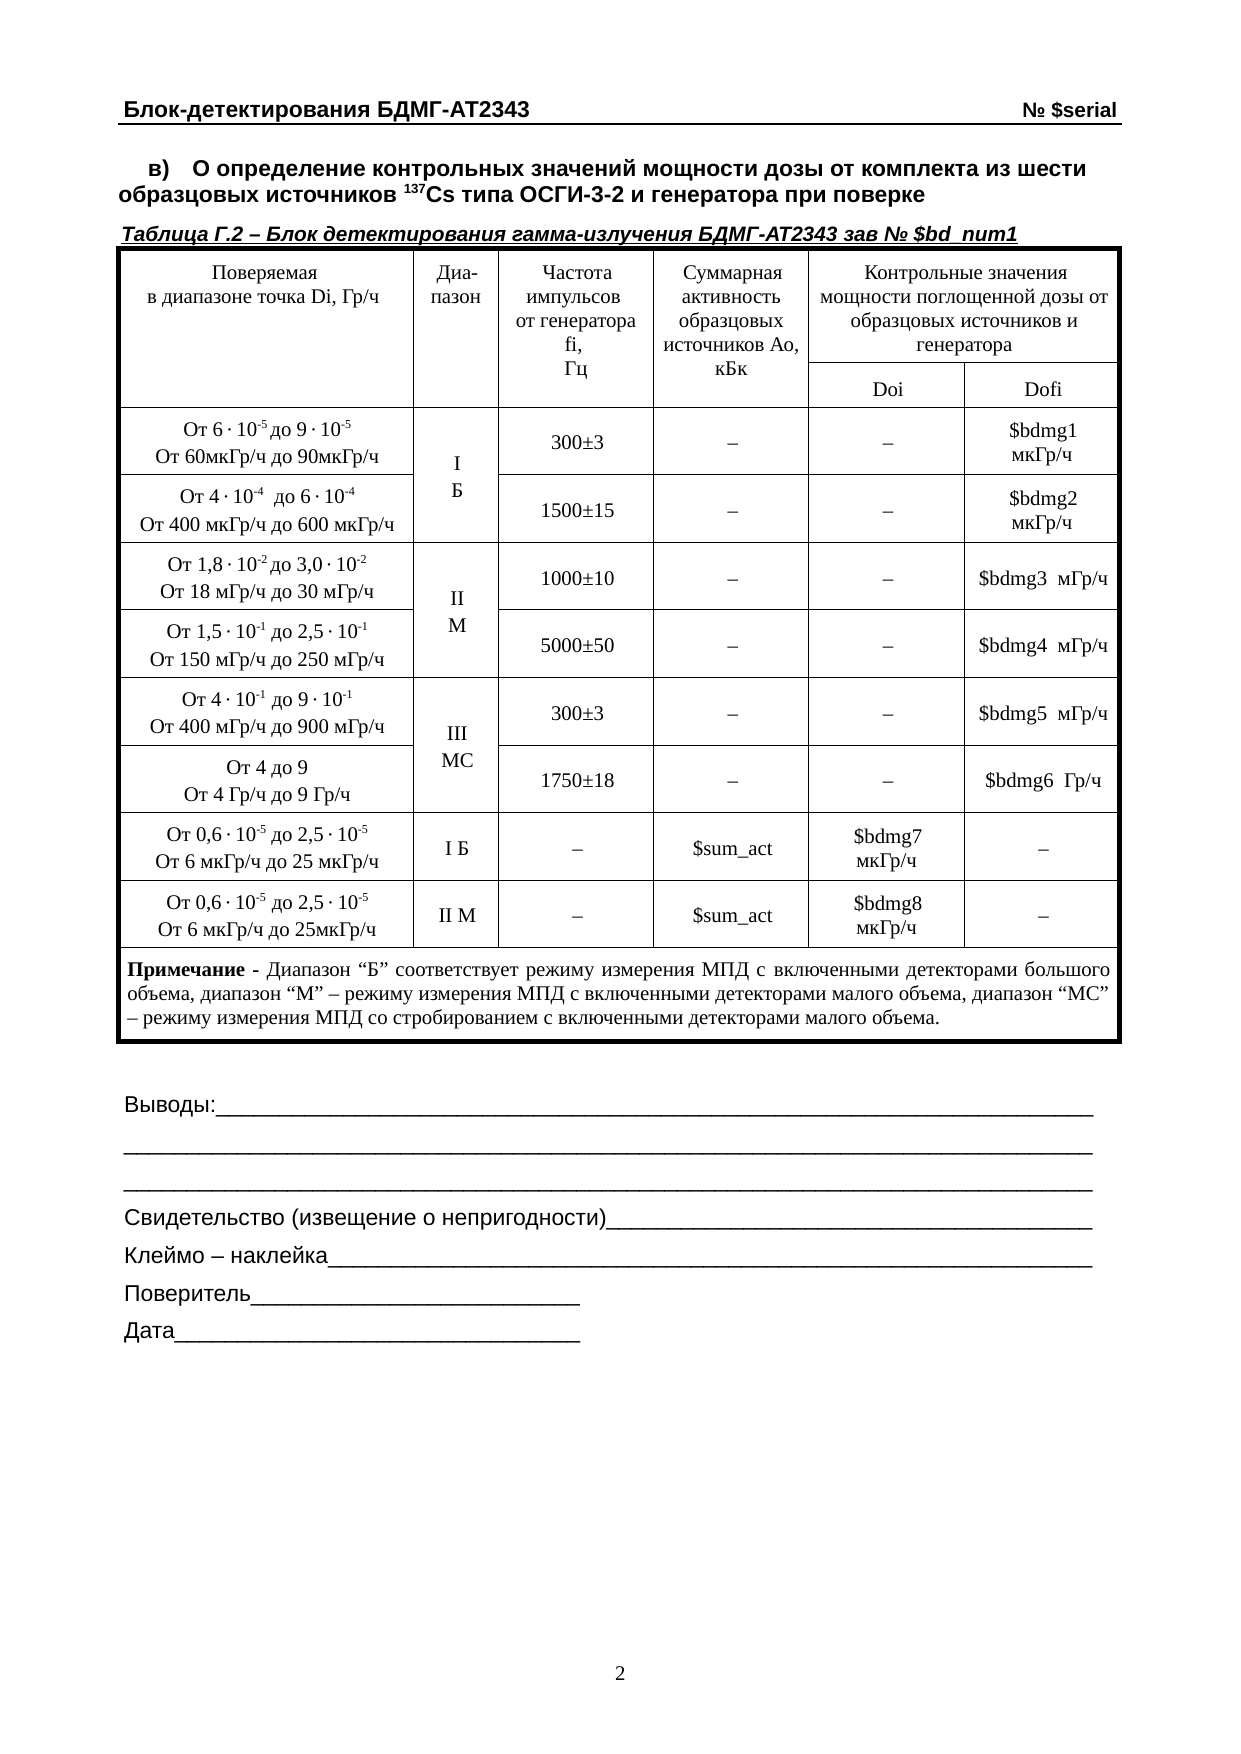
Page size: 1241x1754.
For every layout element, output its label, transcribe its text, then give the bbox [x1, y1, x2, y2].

table_cell – [499, 813, 653, 879]
table_cell – [654, 543, 808, 609]
table_cell От 1,810-2 до 3,010-2 От 18 мГр/ч до 30 мГр/ч [121, 543, 413, 609]
table_cell II М [414, 543, 498, 677]
table_cell [118, 1123, 1122, 1161]
table_cell – [654, 408, 808, 474]
table_cell – [809, 543, 964, 609]
table_cell – [809, 475, 964, 542]
table_cell 300±3 [499, 678, 653, 744]
table_cell $bdmg1 мкГр/ч [965, 408, 1117, 474]
table_cell – [965, 881, 1117, 947]
table_header Частота импульсов от генератора fi, Гц [499, 251, 653, 407]
table_cell – [654, 746, 808, 812]
table_cell От 1,510-1 до 2,510-1 От 150 мГр/ч до 250 мГр/ч [121, 610, 413, 677]
table_cell От 4 до 9 От 4 Гр/ч до 9 Гр/ч [121, 746, 413, 812]
table_cell – [654, 475, 808, 542]
table_cell Dofi [965, 363, 1117, 407]
table_cell 1000±10 [499, 543, 653, 609]
table_cell [118, 1161, 1122, 1198]
text в) О определение контрольных значений мощности дозы от комплекта из шести образцовых источников 137Cs типа ОСГИ-3-2 и генератора при поверке [118, 154, 1122, 207]
table_cell – [809, 610, 964, 677]
table_cell От 0,610-5 до 2,510-5 От 6 мкГр/ч до 25мкГр/ч [121, 881, 413, 947]
table_cell II М [414, 881, 498, 947]
table_cell $bdmg3 мГр/ч [965, 543, 1117, 609]
table_cell I Б [414, 813, 498, 879]
table_cell $bdmg2 мкГр/ч [965, 475, 1117, 542]
table_cell III МC [414, 678, 498, 812]
table_cell – [809, 408, 964, 474]
table_cell – [809, 678, 964, 744]
table_cell 5000±50 [499, 610, 653, 677]
table_cell От 410-4 до 610-4 От 400 мкГр/ч до 600 мкГр/ч [121, 475, 413, 542]
table_header Контрольные значения мощности поглощенной дозы от образцовых источников и генератора [809, 251, 1117, 362]
table_cell – [499, 881, 653, 947]
table_cell – [654, 678, 808, 744]
table_cell Дата [118, 1312, 1122, 1349]
table_cell От 610-5 до 910-5 От 60мкГр/ч до 90мкГр/ч [121, 408, 413, 474]
table_cell Свидетельство (извещение о непригодности) [118, 1198, 1122, 1236]
table_header Поверяемая в диапазоне точка Di, Гр/ч [121, 251, 413, 407]
table_cell Поверитель [118, 1274, 1122, 1312]
table_header Суммарная активность образцовых источников Ао, кБк [654, 251, 808, 407]
table_cell От 0,610-5 до 2,510-5 От 6 мкГр/ч до 25 мкГр/ч [121, 813, 413, 879]
table_cell $bdmg6 Гр/ч [965, 746, 1117, 812]
text Таблица Г.2 – Блок детектирования гамма-излучения БДМГ-АТ2343 зав № $bd_num1 [118, 222, 1122, 246]
table_cell Примечание - Диапазон “Б” соответствует режиму измерения МПД с включенными детекторами большого объема, диапазон “М” – режиму измерения МПД с включенными детекторами малого объема, диапазон “МС” – режиму измерения МПД со стробированием с включенными детекторами малого объема. [121, 948, 1117, 1038]
table_cell – [654, 610, 808, 677]
table_cell – [809, 746, 964, 812]
table_cell 300±3 [499, 408, 653, 474]
table_cell Doi [809, 363, 964, 407]
table_header Диа- пазон [414, 251, 498, 407]
table_cell Клеймо – наклейка [118, 1236, 1122, 1274]
table_cell $sum_act [654, 813, 808, 879]
table_cell $bdmg8 мкГр/ч [809, 881, 964, 947]
table_cell I Б [414, 408, 498, 542]
table_cell – [965, 813, 1117, 879]
table_header Выводы: [118, 1085, 1122, 1123]
table_cell $bdmg4 мГр/ч [965, 610, 1117, 677]
table_cell $sum_act [654, 881, 808, 947]
table_cell 1750±18 [499, 746, 653, 812]
table_cell $bdmg7 мкГр/ч [809, 813, 964, 879]
table_cell От 410-1 до 910-1 От 400 мГр/ч до 900 мГр/ч [121, 678, 413, 744]
table_cell $bdmg5 мГр/ч [965, 678, 1117, 744]
table_cell 1500±15 [499, 475, 653, 542]
